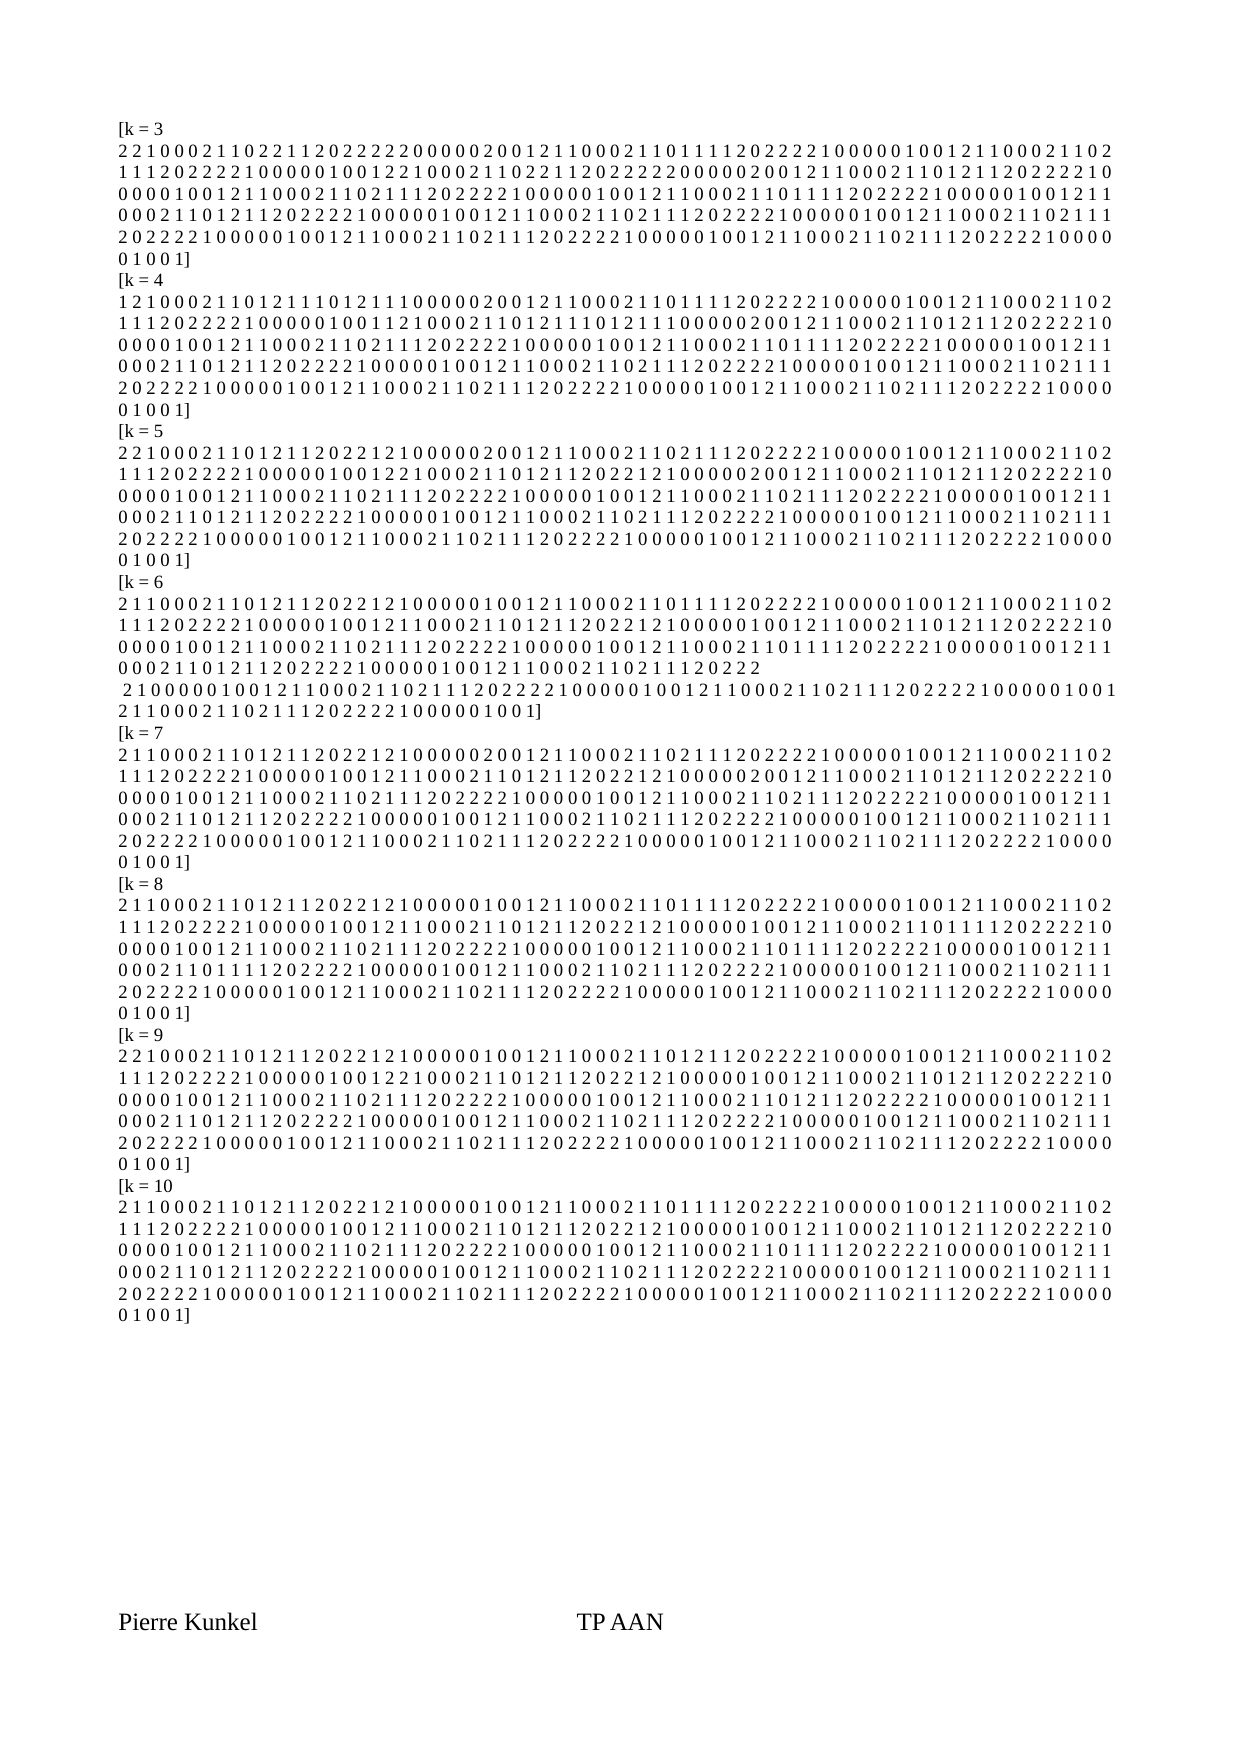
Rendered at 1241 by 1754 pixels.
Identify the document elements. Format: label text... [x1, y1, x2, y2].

text [k = 4 [118, 269, 1122, 291]
text 2 1 1 0 0 0 2 1 1 0 1 2 1 1 2 0 2 2 1 2 1 0 0 0 0 0 2 0 0 1 2 1 1 0 0 0 2 1 1 0 2 1 1 1 2 0 2 2 2 2 1 0 0 0 0 0 1 0 0 1 2 1 1 0 0 0 2 1 1 0 2 1 1 1 2 0 2 2 2 2 1 0 0 0 0 0 1 0 0 1 2 1 1 0 0 0 2 1 1 0 1 2 1 1 2 0 2 2 1 2 1 0 0 0 0 0 2 0 0 1 2 1 1 0 0 0 2 1 1 0 1 2 1 1 2 0 2 2 2 2 1 0 0 0 0 0 1 0 0 1 2 1 1 0 0 0 2 1 1 0 2 1 1 1 2 0 2 2 2 2 1 0 0 0 0 0 1 0 0 1 2 1 1 0 0 0 2 1 1 0 2 1 1 1 2 0 2 2 2 2 1 0 0 0 0 0 1 0 0 1 2 1 1 0 0 0 2 1 1 0 1 2 1 1 2 0 2 2 2 2 1 0 0 0 0 0 1 0 0 1 2 1 1 0 0 0 2 1 1 0 2 1 1 1 2 0 2 2 2 2 1 0 0 0 0 0 1 0 0 1 2 1 1 0 0 0 2 1 1 0 2 1 1 1 2 0 2 2 2 2 1 0 0 0 0 0 1 0 0 1 2 1 1 0 0 0 2 1 1 0 2 1 1 1 2 0 2 2 2 2 1 0 0 0 0 0 1 0 0 1 2 1 1 0 0 0 2 1 1 0 2 1 1 1 2 0 2 2 2 2 1 0 0 0 0 0 1 0 0 1] [118, 743, 1122, 873]
text [k = 8 [118, 873, 1122, 894]
text [k = 6 [118, 571, 1122, 592]
text 2 1 1 0 0 0 2 1 1 0 1 2 1 1 2 0 2 2 1 2 1 0 0 0 0 0 1 0 0 1 2 1 1 0 0 0 2 1 1 0 1 1 1 1 2 0 2 2 2 2 1 0 0 0 0 0 1 0 0 1 2 1 1 0 0 0 2 1 1 0 2 1 1 1 2 0 2 2 2 2 1 0 0 0 0 0 1 0 0 1 2 1 1 0 0 0 2 1 1 0 1 2 1 1 2 0 2 2 1 2 1 0 0 0 0 0 1 0 0 1 2 1 1 0 0 0 2 1 1 0 1 2 1 1 2 0 2 2 2 2 1 0 0 0 0 0 1 0 0 1 2 1 1 0 0 0 2 1 1 0 2 1 1 1 2 0 2 2 2 2 1 0 0 0 0 0 1 0 0 1 2 1 1 0 0 0 2 1 1 0 1 1 1 1 2 0 2 2 2 2 1 0 0 0 0 0 1 0 0 1 2 1 1 0 0 0 2 1 1 0 1 2 1 1 2 0 2 2 2 2 1 0 0 0 0 0 1 0 0 1 2 1 1 0 0 0 2 1 1 0 2 1 1 1 2 0 2 2 2 2 1 0 0 0 0 0 1 0 0 1 2 1 1 0 0 0 2 1 1 0 2 1 1 1 2 0 2 2 2 2 1 0 0 0 0 0 1 0 0 1 2 1 1 0 0 0 2 1 1 0 2 1 1 1 2 0 2 2 2 2 1 0 0 0 0 0 1 0 0 1 2 1 1 0 0 0 2 1 1 0 2 1 1 1 2 0 2 2 2 2 1 0 0 0 0 0 1 0 0 1] [118, 1196, 1122, 1326]
text 2 2 1 0 0 0 2 1 1 0 2 2 1 1 2 0 2 2 2 2 2 0 0 0 0 0 2 0 0 1 2 1 1 0 0 0 2 1 1 0 1 1 1 1 2 0 2 2 2 2 1 0 0 0 0 0 1 0 0 1 2 1 1 0 0 0 2 1 1 0 2 1 1 1 2 0 2 2 2 2 1 0 0 0 0 0 1 0 0 1 2 2 1 0 0 0 2 1 1 0 2 2 1 1 2 0 2 2 2 2 2 0 0 0 0 0 2 0 0 1 2 1 1 0 0 0 2 1 1 0 1 2 1 1 2 0 2 2 2 2 1 0 0 0 0 0 1 0 0 1 2 1 1 0 0 0 2 1 1 0 2 1 1 1 2 0 2 2 2 2 1 0 0 0 0 0 1 0 0 1 2 1 1 0 0 0 2 1 1 0 1 1 1 1 2 0 2 2 2 2 1 0 0 0 0 0 1 0 0 1 2 1 1 0 0 0 2 1 1 0 1 2 1 1 2 0 2 2 2 2 1 0 0 0 0 0 1 0 0 1 2 1 1 0 0 0 2 1 1 0 2 1 1 1 2 0 2 2 2 2 1 0 0 0 0 0 1 0 0 1 2 1 1 0 0 0 2 1 1 0 2 1 1 1 2 0 2 2 2 2 1 0 0 0 0 0 1 0 0 1 2 1 1 0 0 0 2 1 1 0 2 1 1 1 2 0 2 2 2 2 1 0 0 0 0 0 1 0 0 1 2 1 1 0 0 0 2 1 1 0 2 1 1 1 2 0 2 2 2 2 1 0 0 0 0 0 1 0 0 1] [118, 140, 1122, 269]
text [k = 9 [118, 1024, 1122, 1045]
text 2 1 1 0 0 0 2 1 1 0 1 2 1 1 2 0 2 2 1 2 1 0 0 0 0 0 1 0 0 1 2 1 1 0 0 0 2 1 1 0 1 1 1 1 2 0 2 2 2 2 1 0 0 0 0 0 1 0 0 1 2 1 1 0 0 0 2 1 1 0 2 1 1 1 2 0 2 2 2 2 1 0 0 0 0 0 1 0 0 1 2 1 1 0 0 0 2 1 1 0 1 2 1 1 2 0 2 2 1 2 1 0 0 0 0 0 1 0 0 1 2 1 1 0 0 0 2 1 1 0 1 2 1 1 2 0 2 2 2 2 1 0 0 0 0 0 1 0 0 1 2 1 1 0 0 0 2 1 1 0 2 1 1 1 2 0 2 2 2 2 1 0 0 0 0 0 1 0 0 1 2 1 1 0 0 0 2 1 1 0 1 1 1 1 2 0 2 2 2 2 1 0 0 0 0 0 1 0 0 1 2 1 1 0 0 0 2 1 1 0 1 2 1 1 2 0 2 2 2 2 1 0 0 0 0 0 1 0 0 1 2 1 1 0 0 0 2 1 1 0 2 1 1 1 2 0 2 2 2 [118, 592, 1122, 679]
text 2 1 1 0 0 0 2 1 1 0 1 2 1 1 2 0 2 2 1 2 1 0 0 0 0 0 1 0 0 1 2 1 1 0 0 0 2 1 1 0 1 1 1 1 2 0 2 2 2 2 1 0 0 0 0 0 1 0 0 1 2 1 1 0 0 0 2 1 1 0 2 1 1 1 2 0 2 2 2 2 1 0 0 0 0 0 1 0 0 1 2 1 1 0 0 0 2 1 1 0 1 2 1 1 2 0 2 2 1 2 1 0 0 0 0 0 1 0 0 1 2 1 1 0 0 0 2 1 1 0 1 1 1 1 2 0 2 2 2 2 1 0 0 0 0 0 1 0 0 1 2 1 1 0 0 0 2 1 1 0 2 1 1 1 2 0 2 2 2 2 1 0 0 0 0 0 1 0 0 1 2 1 1 0 0 0 2 1 1 0 1 1 1 1 2 0 2 2 2 2 1 0 0 0 0 0 1 0 0 1 2 1 1 0 0 0 2 1 1 0 1 1 1 1 2 0 2 2 2 2 1 0 0 0 0 0 1 0 0 1 2 1 1 0 0 0 2 1 1 0 2 1 1 1 2 0 2 2 2 2 1 0 0 0 0 0 1 0 0 1 2 1 1 0 0 0 2 1 1 0 2 1 1 1 2 0 2 2 2 2 1 0 0 0 0 0 1 0 0 1 2 1 1 0 0 0 2 1 1 0 2 1 1 1 2 0 2 2 2 2 1 0 0 0 0 0 1 0 0 1 2 1 1 0 0 0 2 1 1 0 2 1 1 1 2 0 2 2 2 2 1 0 0 0 0 0 1 0 0 1] [118, 894, 1122, 1024]
text [k = 3 [118, 118, 1122, 140]
text 2 2 1 0 0 0 2 1 1 0 1 2 1 1 2 0 2 2 1 2 1 0 0 0 0 0 1 0 0 1 2 1 1 0 0 0 2 1 1 0 1 2 1 1 2 0 2 2 2 2 1 0 0 0 0 0 1 0 0 1 2 1 1 0 0 0 2 1 1 0 2 1 1 1 2 0 2 2 2 2 1 0 0 0 0 0 1 0 0 1 2 2 1 0 0 0 2 1 1 0 1 2 1 1 2 0 2 2 1 2 1 0 0 0 0 0 1 0 0 1 2 1 1 0 0 0 2 1 1 0 1 2 1 1 2 0 2 2 2 2 1 0 0 0 0 0 1 0 0 1 2 1 1 0 0 0 2 1 1 0 2 1 1 1 2 0 2 2 2 2 1 0 0 0 0 0 1 0 0 1 2 1 1 0 0 0 2 1 1 0 1 2 1 1 2 0 2 2 2 2 1 0 0 0 0 0 1 0 0 1 2 1 1 0 0 0 2 1 1 0 1 2 1 1 2 0 2 2 2 2 1 0 0 0 0 0 1 0 0 1 2 1 1 0 0 0 2 1 1 0 2 1 1 1 2 0 2 2 2 2 1 0 0 0 0 0 1 0 0 1 2 1 1 0 0 0 2 1 1 0 2 1 1 1 2 0 2 2 2 2 1 0 0 0 0 0 1 0 0 1 2 1 1 0 0 0 2 1 1 0 2 1 1 1 2 0 2 2 2 2 1 0 0 0 0 0 1 0 0 1 2 1 1 0 0 0 2 1 1 0 2 1 1 1 2 0 2 2 2 2 1 0 0 0 0 0 1 0 0 1] [118, 1045, 1122, 1175]
text [k = 5 [118, 420, 1122, 442]
text 2 1 0 0 0 0 0 1 0 0 1 2 1 1 0 0 0 2 1 1 0 2 1 1 1 2 0 2 2 2 2 1 0 0 0 0 0 1 0 0 1 2 1 1 0 0 0 2 1 1 0 2 1 1 1 2 0 2 2 2 2 1 0 0 0 0 0 1 0 0 1 2 1 1 0 0 0 2 1 1 0 2 1 1 1 2 0 2 2 2 2 1 0 0 0 0 0 1 0 0 1] [118, 679, 1122, 722]
text 1 2 1 0 0 0 2 1 1 0 1 2 1 1 1 0 1 2 1 1 1 0 0 0 0 0 2 0 0 1 2 1 1 0 0 0 2 1 1 0 1 1 1 1 2 0 2 2 2 2 1 0 0 0 0 0 1 0 0 1 2 1 1 0 0 0 2 1 1 0 2 1 1 1 2 0 2 2 2 2 1 0 0 0 0 0 1 0 0 1 1 2 1 0 0 0 2 1 1 0 1 2 1 1 1 0 1 2 1 1 1 0 0 0 0 0 2 0 0 1 2 1 1 0 0 0 2 1 1 0 1 2 1 1 2 0 2 2 2 2 1 0 0 0 0 0 1 0 0 1 2 1 1 0 0 0 2 1 1 0 2 1 1 1 2 0 2 2 2 2 1 0 0 0 0 0 1 0 0 1 2 1 1 0 0 0 2 1 1 0 1 1 1 1 2 0 2 2 2 2 1 0 0 0 0 0 1 0 0 1 2 1 1 0 0 0 2 1 1 0 1 2 1 1 2 0 2 2 2 2 1 0 0 0 0 0 1 0 0 1 2 1 1 0 0 0 2 1 1 0 2 1 1 1 2 0 2 2 2 2 1 0 0 0 0 0 1 0 0 1 2 1 1 0 0 0 2 1 1 0 2 1 1 1 2 0 2 2 2 2 1 0 0 0 0 0 1 0 0 1 2 1 1 0 0 0 2 1 1 0 2 1 1 1 2 0 2 2 2 2 1 0 0 0 0 0 1 0 0 1 2 1 1 0 0 0 2 1 1 0 2 1 1 1 2 0 2 2 2 2 1 0 0 0 0 0 1 0 0 1] [118, 291, 1122, 420]
text 2 2 1 0 0 0 2 1 1 0 1 2 1 1 2 0 2 2 1 2 1 0 0 0 0 0 2 0 0 1 2 1 1 0 0 0 2 1 1 0 2 1 1 1 2 0 2 2 2 2 1 0 0 0 0 0 1 0 0 1 2 1 1 0 0 0 2 1 1 0 2 1 1 1 2 0 2 2 2 2 1 0 0 0 0 0 1 0 0 1 2 2 1 0 0 0 2 1 1 0 1 2 1 1 2 0 2 2 1 2 1 0 0 0 0 0 2 0 0 1 2 1 1 0 0 0 2 1 1 0 1 2 1 1 2 0 2 2 2 2 1 0 0 0 0 0 1 0 0 1 2 1 1 0 0 0 2 1 1 0 2 1 1 1 2 0 2 2 2 2 1 0 0 0 0 0 1 0 0 1 2 1 1 0 0 0 2 1 1 0 2 1 1 1 2 0 2 2 2 2 1 0 0 0 0 0 1 0 0 1 2 1 1 0 0 0 2 1 1 0 1 2 1 1 2 0 2 2 2 2 1 0 0 0 0 0 1 0 0 1 2 1 1 0 0 0 2 1 1 0 2 1 1 1 2 0 2 2 2 2 1 0 0 0 0 0 1 0 0 1 2 1 1 0 0 0 2 1 1 0 2 1 1 1 2 0 2 2 2 2 1 0 0 0 0 0 1 0 0 1 2 1 1 0 0 0 2 1 1 0 2 1 1 1 2 0 2 2 2 2 1 0 0 0 0 0 1 0 0 1 2 1 1 0 0 0 2 1 1 0 2 1 1 1 2 0 2 2 2 2 1 0 0 0 0 0 1 0 0 1] [118, 442, 1122, 571]
text [k = 7 [118, 722, 1122, 743]
text [k = 10 [118, 1175, 1122, 1196]
